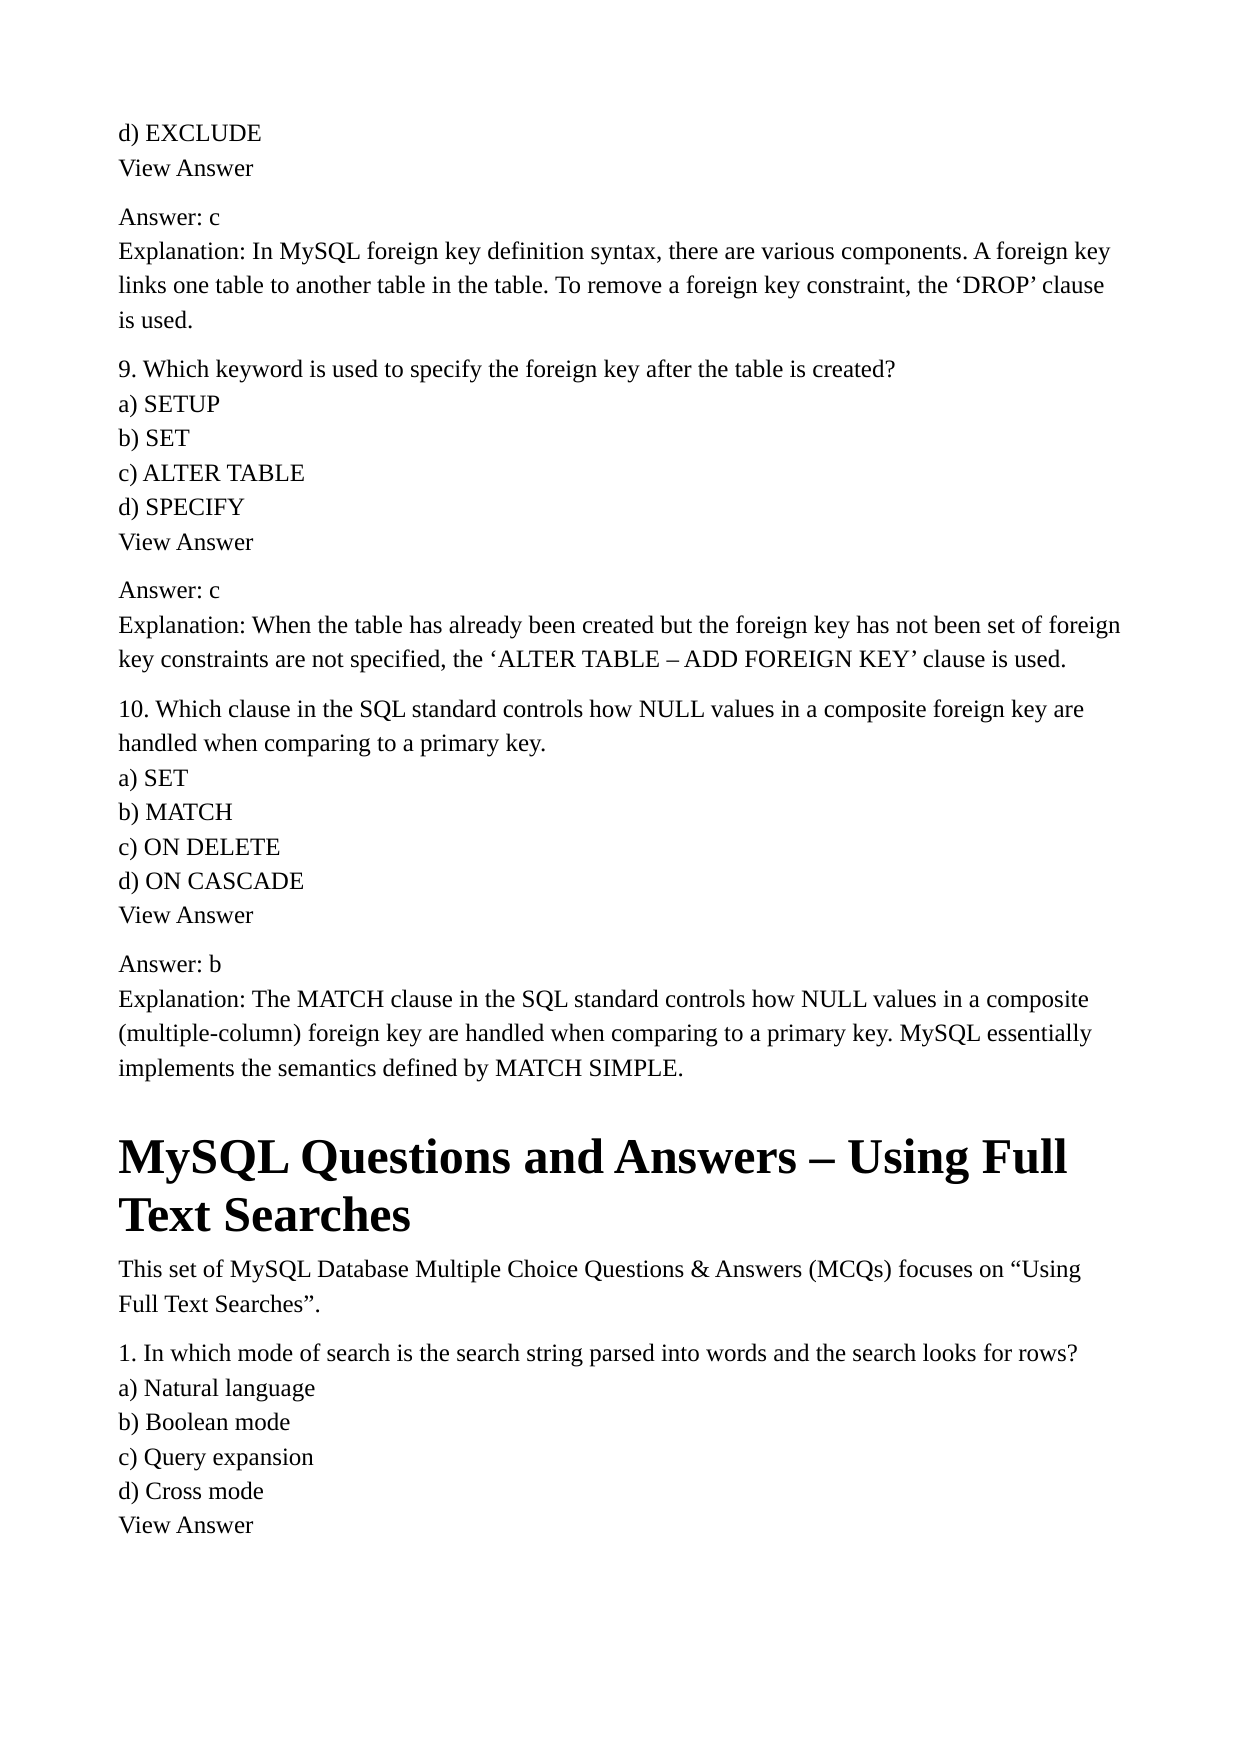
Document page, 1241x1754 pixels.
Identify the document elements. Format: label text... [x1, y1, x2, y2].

text 9. Which keyword is used to specify the foreign key after the table is created? a) SETUP b) SET c) ALTER TABLE d) SPECIFY View Answer [118, 354, 1122, 555]
text d) EXCLUDE View Answer [118, 118, 1122, 181]
text Answer: c Explanation: When the table has already been created but the foreign key has not been set of foreign key constraints are not specified, the ‘ALTER TABLE – ADD FOREIGN KEY’ clause is used. [118, 576, 1122, 673]
subtitle MySQL Questions and Answers – Using Full Text Searches [118, 1127, 1122, 1242]
text Answer: c Explanation: In MySQL foreign key definition syntax, there are various components. A foreign key links one table to another table in the table. To remove a foreign key constraint, the ‘DROP’ clause is used. [118, 202, 1122, 334]
text 10. Which clause in the SQL standard controls how NULL values in a composite foreign key are handled when comparing to a primary key. a) SET b) MATCH c) ON DELETE d) ON CASCADE View Answer [118, 694, 1122, 929]
text Answer: b Explanation: The MATCH clause in the SQL standard controls how NULL values in a composite (multiple-column) foreign key are handled when comparing to a primary key. MySQL essentially implements the semantics defined by MATCH SIMPLE. [118, 949, 1122, 1082]
text 1. In which mode of search is the search string parsed into words and the search looks for rows? a) Natural language b) Boolean mode c) Query expansion d) Cross mode View Answer [118, 1338, 1122, 1539]
text This set of MySQL Database Multiple Choice Questions & Answers (MCQs) focuses on “Using Full Text Searches”. [118, 1254, 1122, 1318]
